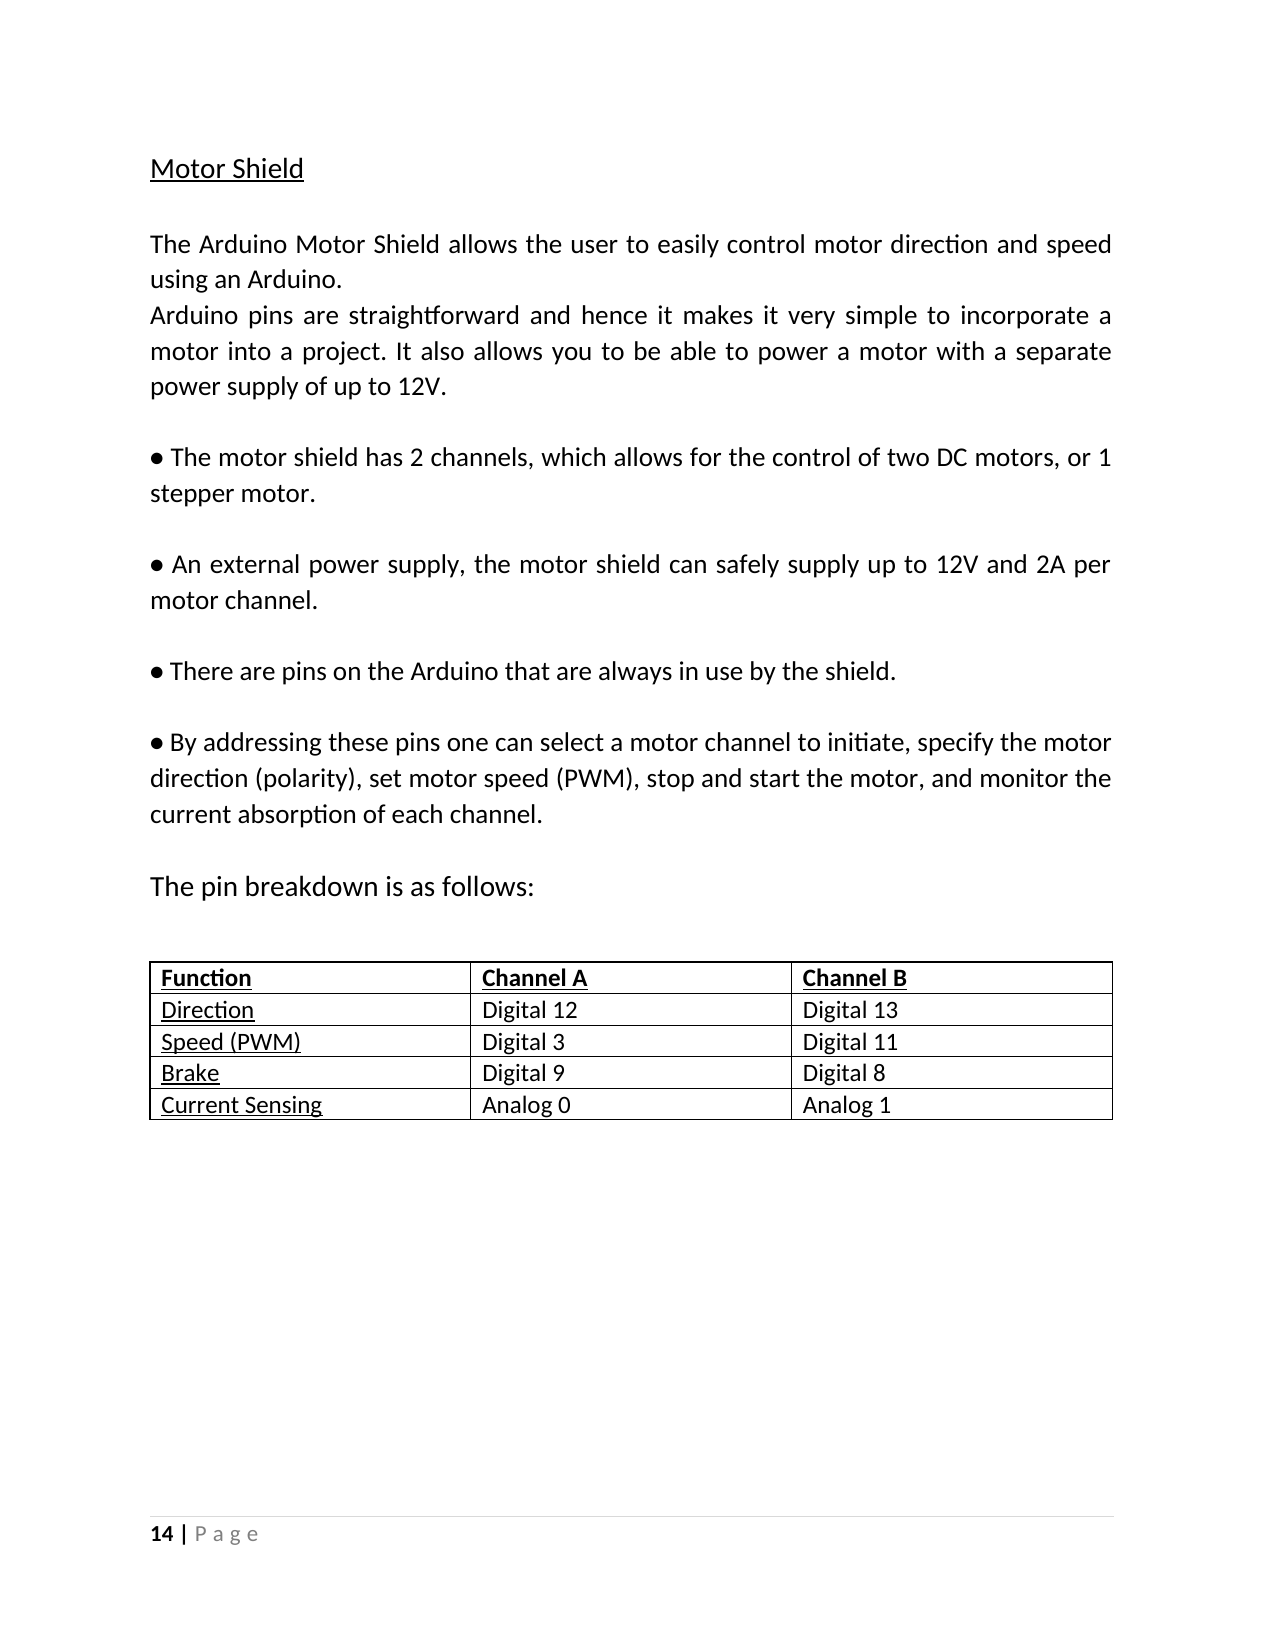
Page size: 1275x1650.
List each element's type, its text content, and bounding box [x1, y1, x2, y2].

table_header Channel A [471, 963, 791, 993]
table_cell Digital 8 [792, 1057, 1112, 1088]
table_cell Digital 12 [471, 994, 791, 1024]
text • There are pins on the Arduino that are always in use by the shield. [150, 654, 1114, 687]
table_cell Digital 3 [471, 1026, 791, 1056]
text Arduino pins are straightforward and hence it makes it very simple to incorporate a motor into a project. It also allows you to be able to power a motor with a separate power supply of up to 12V. [150, 298, 1114, 402]
text • By addressing these pins one can select a motor channel to initiate, specify the motor direction (polarity), set motor speed (PWM), stop and start the motor, and monitor the current absorption of each channel. [150, 726, 1114, 830]
text Motor Shield [150, 150, 1114, 186]
table_header Channel B [792, 963, 1112, 993]
text The pin breakdown is as follows: [150, 868, 1114, 904]
table_cell Analog 1 [792, 1089, 1112, 1119]
table_cell Digital 9 [471, 1057, 791, 1088]
table_cell Direction [151, 994, 470, 1024]
table_cell Analog 0 [471, 1089, 791, 1119]
table_cell Brake [151, 1057, 470, 1088]
table_cell Current Sensing [151, 1089, 470, 1119]
text • The motor shield has 2 channels, which allows for the control of two DC motors, or 1 stepper motor. [150, 441, 1114, 509]
table_header Function [151, 963, 470, 993]
table_cell Digital 11 [792, 1026, 1112, 1056]
table_cell Digital 13 [792, 994, 1112, 1024]
table_cell Speed (PWM) [151, 1026, 470, 1056]
text • An external power supply, the motor shield can safely supply up to 12V and 2A per motor channel. [150, 547, 1114, 616]
text The Arduino Motor Shield allows the user to easily control motor direction and speed using an Arduino. [150, 227, 1114, 296]
